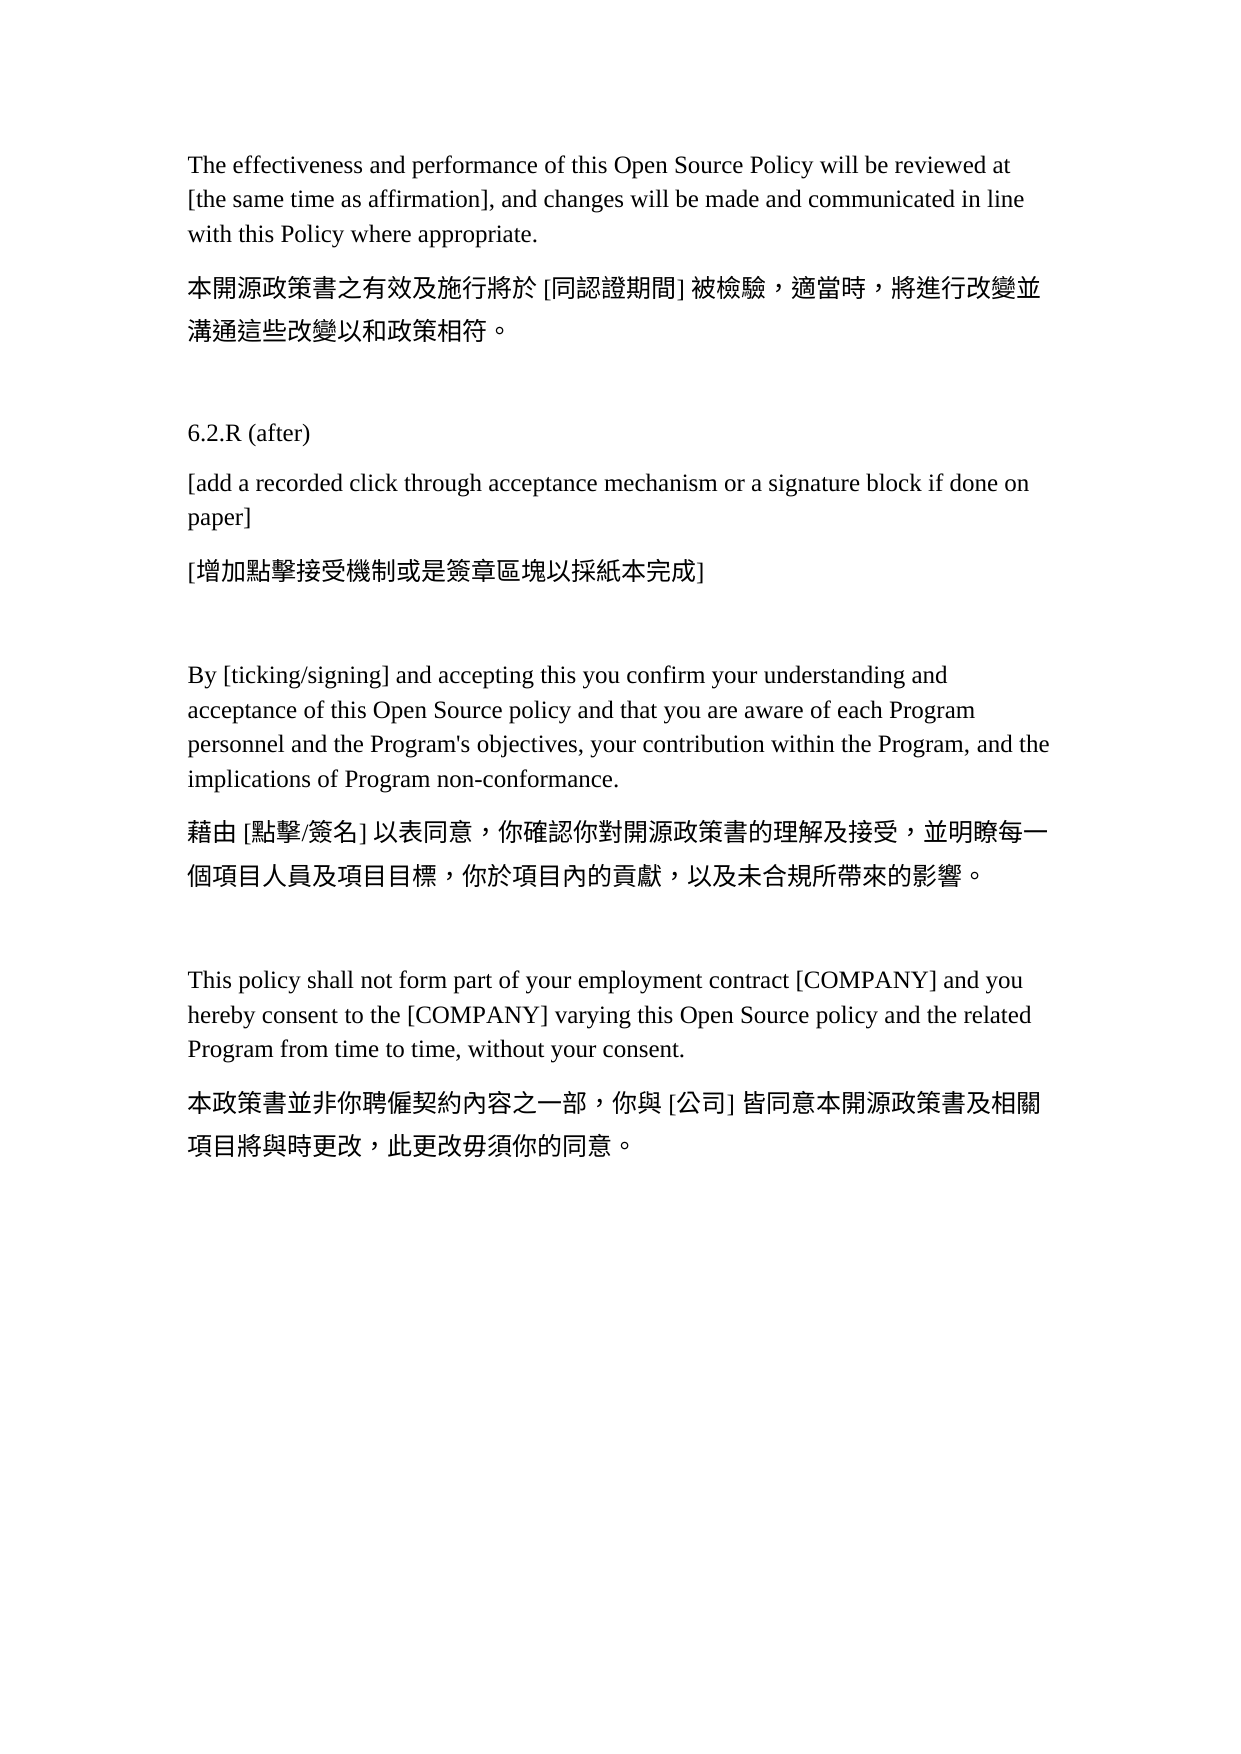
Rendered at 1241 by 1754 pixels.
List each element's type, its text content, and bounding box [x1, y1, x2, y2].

text 本開源政策書之有效及施行將於 [同認證期間] 被檢驗，適當時，將進行改變並溝通這些改變以和政策相符。 [187, 268, 1053, 348]
text 藉由 [點擊/簽名] 以表同意，你確認你對開源政策書的理解及接受，並明瞭每一個項目人員及項目目標，你於項目內的貢獻，以及未合規所帶來的影響。 [187, 813, 1053, 892]
text By [ticking/signing] and accepting this you confirm your understanding and acceptance of this Open Source policy and that you are aware of each Program personnel and the Program's objectives, your contribution within the Program, and the implications of Program non-conformance. [187, 660, 1053, 792]
text The effectiveness and performance of this Open Source Policy will be reviewed at [the same time as affirmation], and changes will be made and communicated in line with this Policy where appropriate. [187, 150, 1053, 248]
text 本政策書並非你聘僱契約內容之一部，你與 [公司] 皆同意本開源政策書及相關項目將與時更改，此更改毋須你的同意。 [187, 1083, 1053, 1163]
text [增加點擊接受機制或是簽章區塊以採紙本完成] [187, 551, 1053, 587]
text [add a recorded click through acceptance mechanism or a signature block if done on paper] [187, 468, 1053, 531]
text 6.2.R (after) [187, 418, 1053, 447]
text This policy shall not form part of your employment contract [COMPANY] and you hereby consent to the [COMPANY] varying this Open Source policy and the related Program from time to time, without your consent. [187, 965, 1053, 1063]
